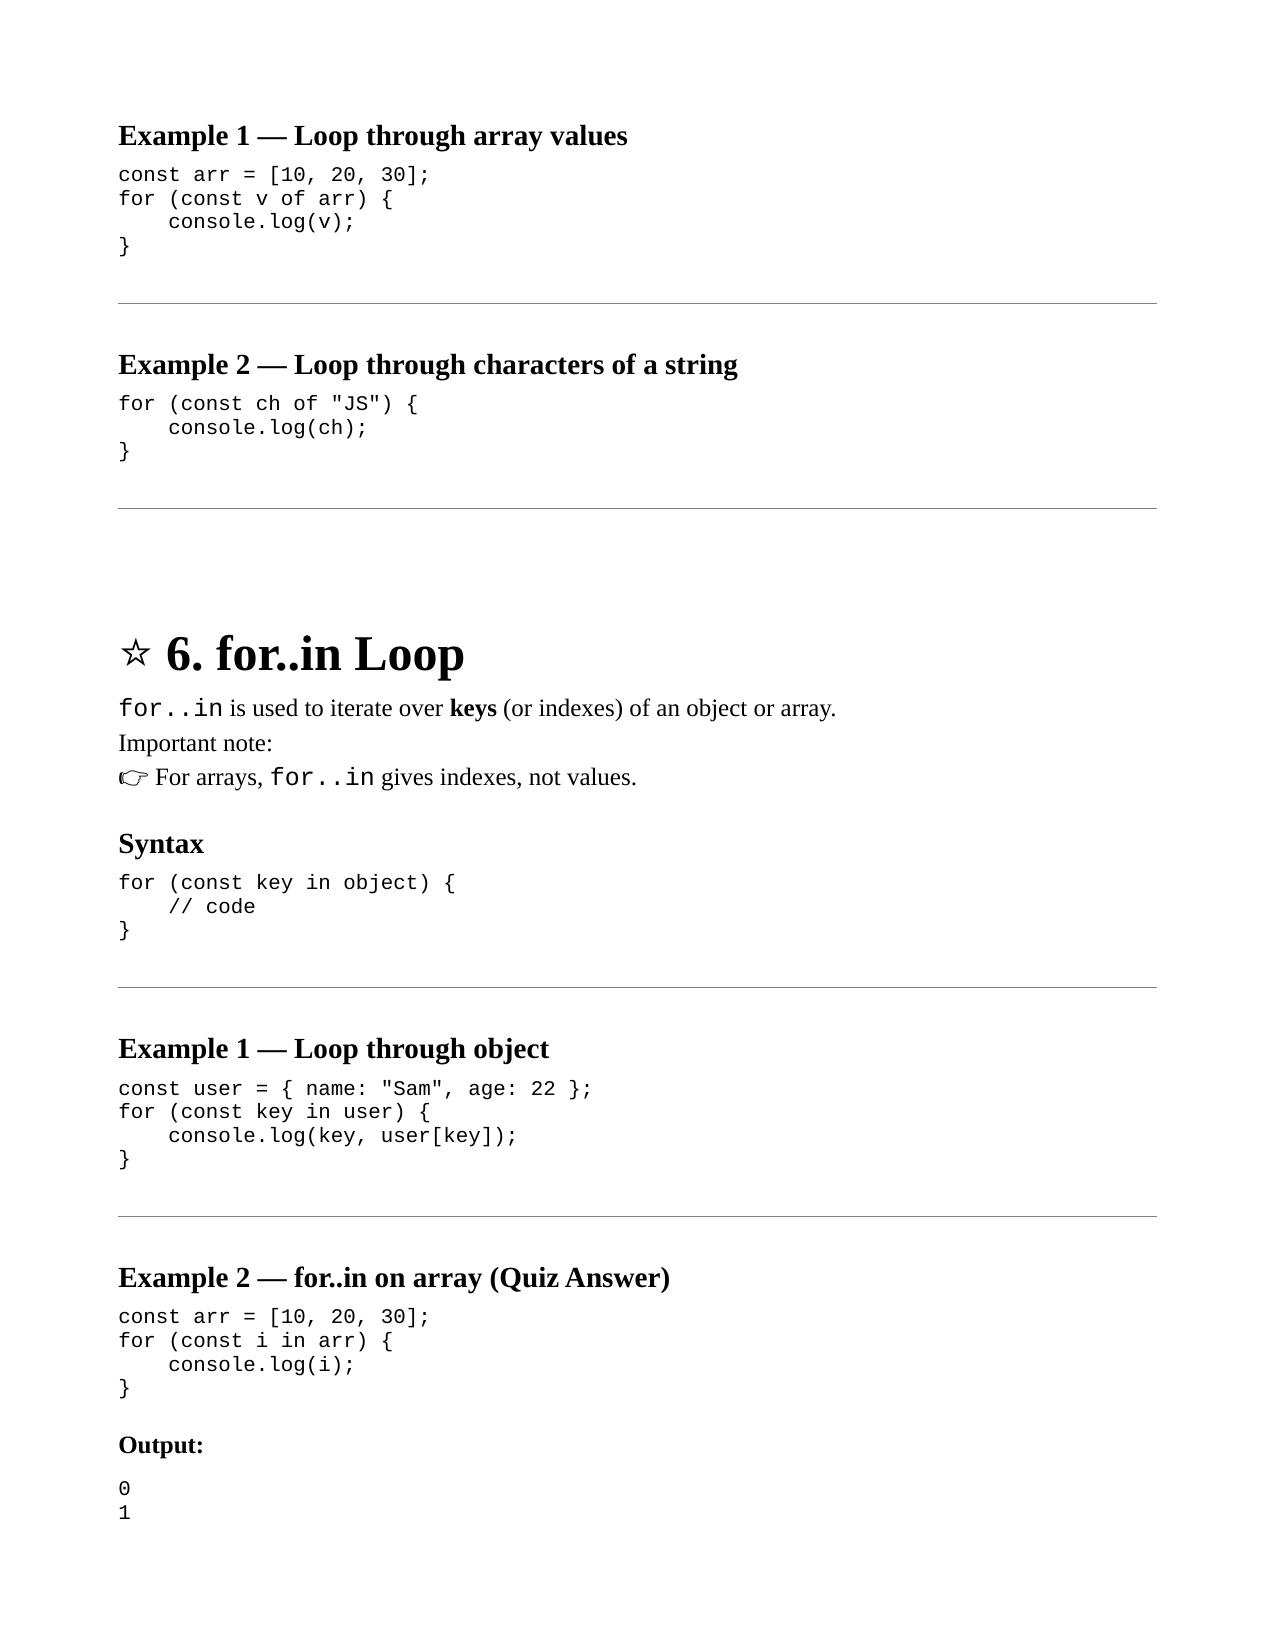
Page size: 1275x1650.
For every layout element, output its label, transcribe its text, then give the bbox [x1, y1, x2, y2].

text // code [118, 896, 1157, 919]
subtitle Example 1 — Loop through array values [118, 118, 1157, 152]
text 0 [118, 1478, 1157, 1502]
subtitle ⭐ 6. for..in Loop [118, 623, 1157, 681]
text } [118, 1148, 1157, 1172]
subtitle Syntax [118, 826, 1157, 860]
subtitle Example 1 — Loop through object [118, 1031, 1157, 1065]
text for (const v of arr) { [118, 188, 1157, 211]
text } [118, 440, 1157, 464]
text console.log(ch); [118, 417, 1157, 440]
text } [118, 919, 1157, 943]
text const arr = [10, 20, 30]; [118, 164, 1157, 188]
text for..in is used to iterate over keys (or indexes) of an object or array. Important note: 👉 For arrays, for..in gives indexes, not values. [118, 693, 1157, 792]
text console.log(i); [118, 1354, 1157, 1377]
text console.log(key, user[key]); [118, 1125, 1157, 1148]
text for (const key in user) { [118, 1101, 1157, 1125]
text const arr = [10, 20, 30]; [118, 1306, 1157, 1330]
text const user = { name: "Sam", age: 22 }; [118, 1077, 1157, 1101]
text } [118, 1377, 1157, 1401]
text for (const ch of "JS") { [118, 393, 1157, 417]
text Output: [118, 1431, 1157, 1459]
subtitle Example 2 — for..in on array (Quiz Answer) [118, 1260, 1157, 1294]
subtitle Example 2 — Loop through characters of a string [118, 347, 1157, 381]
text } [118, 235, 1157, 259]
text console.log(v); [118, 211, 1157, 235]
text 1 [118, 1502, 1157, 1525]
text for (const key in object) { [118, 872, 1157, 896]
text for (const i in arr) { [118, 1330, 1157, 1354]
